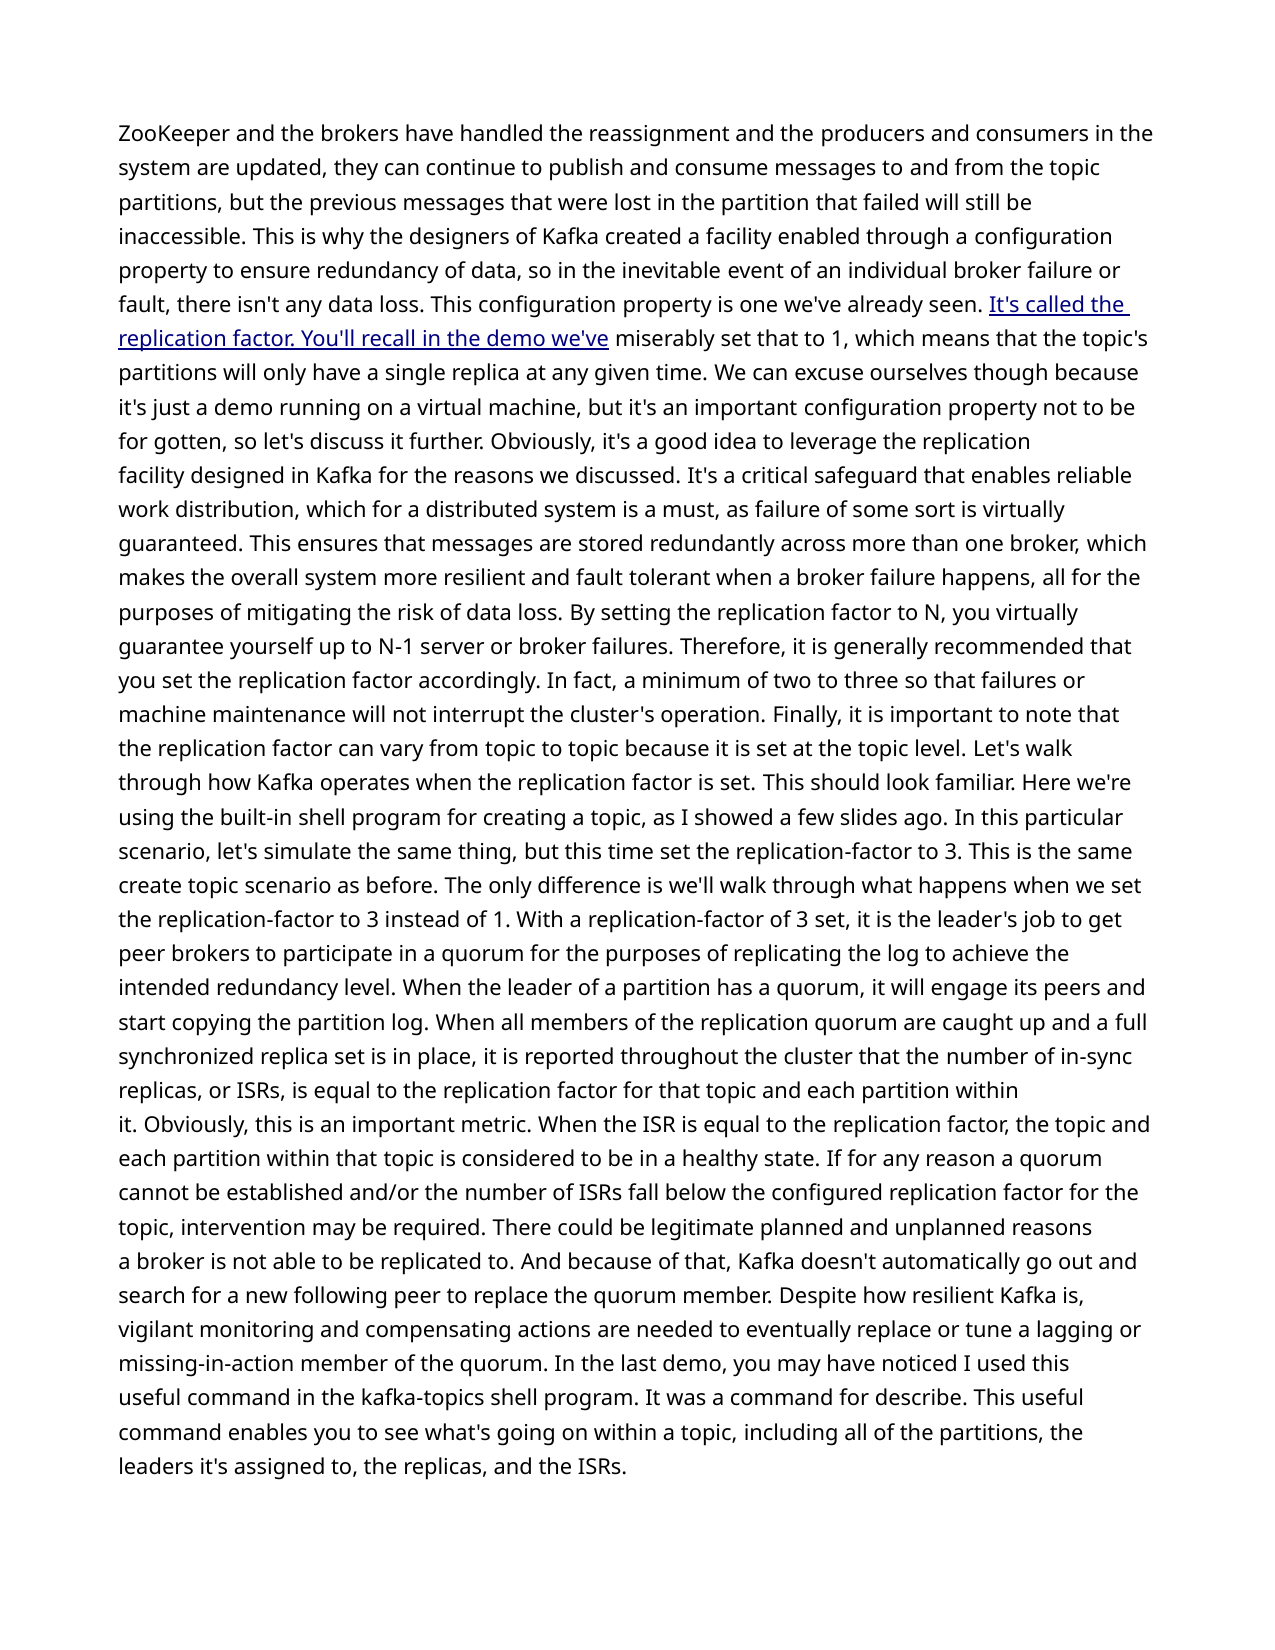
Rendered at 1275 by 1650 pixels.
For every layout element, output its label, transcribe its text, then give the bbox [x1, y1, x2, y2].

text ZooKeeper and the brokers have handled the reassignment and the producers and consumers in the system are updated, they can continue to publish and consume messages to and from the topic partitions, but the previous messages that were lost in the partition that failed will still be inaccessible. This is why the designers of Kafka created a facility enabled through a configuration property to ensure redundancy of data, so in the inevitable event of an individual broker failure or fault, there isn't any data loss. This configuration property is one we've already seen. It's called the replication factor. You'll recall in the demo we've miserably set that to 1, which means that the topic's partitions will only have a single replica at any given time. We can excuse ourselves though because it's just a demo running on a virtual machine, but it's an important configuration property not to be for gotten, so let's discuss it further. Obviously, it's a good idea to leverage the replication facility designed in Kafka for the reasons we discussed. It's a critical safeguard that enables reliable work distribution, which for a distributed system is a must, as failure of some sort is virtually guaranteed. This ensures that messages are stored redundantly across more than one broker, which makes the overall system more resilient and fault tolerant when a broker failure happens, all for the purposes of mitigating the risk of data loss. By setting the replication factor to N, you virtually guarantee yourself up to N‑1 server or broker failures. Therefore, it is generally recommended that you set the replication factor accordingly. In fact, a minimum of two to three so that failures or machine maintenance will not interrupt the cluster's operation. Finally, it is important to note that the replication factor can vary from topic to topic because it is set at the topic level. Let's walk through how Kafka operates when the replication factor is set. This should look familiar. Here we're using the built‑in shell program for creating a topic, as I showed a few slides ago. In this particular scenario, let's simulate the same thing, but this time set the replication‑factor to 3. This is the same create topic scenario as before. The only difference is we'll walk through what happens when we set the replication‑factor to 3 instead of 1. With a replication‑factor of 3 set, it is the leader's job to get peer brokers to participate in a quorum for the purposes of replicating the log to achieve the intended redundancy level. When the leader of a partition has a quorum, it will engage its peers and start copying the partition log. When all members of the replication quorum are caught up and a full synchronized replica set is in place, it is reported throughout the cluster that the number of in‑sync replicas, or ISRs, is equal to the replication factor for that topic and each partition within it. Obviously, this is an important metric. When the ISR is equal to the replication factor, the topic and each partition within that topic is considered to be in a healthy state. If for any reason a quorum cannot be established and/or the number of ISRs fall below the configured replication factor for the topic, intervention may be required. There could be legitimate planned and unplanned reasons a broker is not able to be replicated to. And because of that, Kafka doesn't automatically go out and search for a new following peer to replace the quorum member. Despite how resilient Kafka is, vigilant monitoring and compensating actions are needed to eventually replace or tune a lagging or missing‑in‑action member of the quorum. In the last demo, you may have noticed I used this useful command in the kafka‑topics shell program. It was a command for describe. This useful command enables you to see what's going on within a topic, including all of the partitions, the leaders it's assigned to, the replicas, and the ISRs. [118, 118, 1157, 1480]
